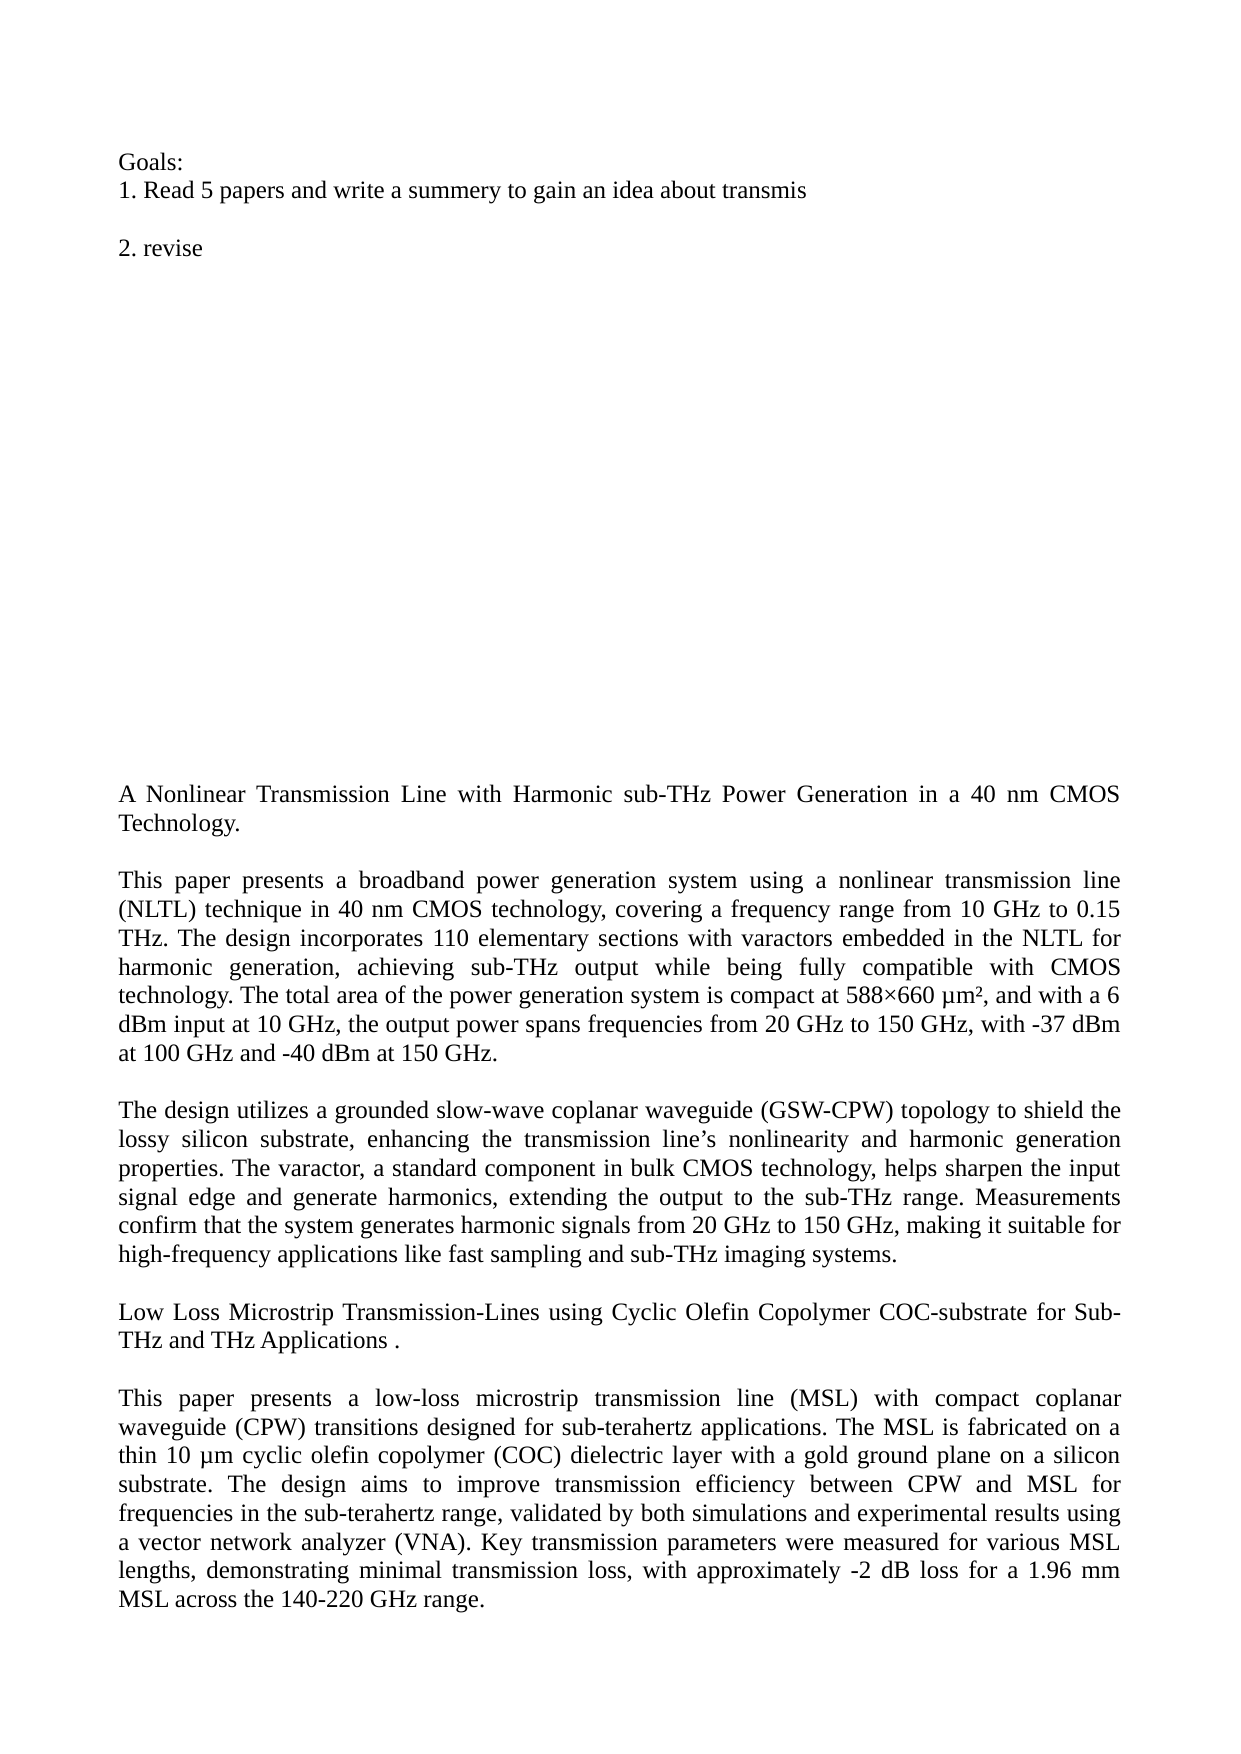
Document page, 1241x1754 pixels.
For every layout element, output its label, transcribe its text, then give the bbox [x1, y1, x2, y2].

text Low Loss Microstrip Transmission-Lines using Cyclic Olefin Copolymer COC-substrate for Sub-THz and THz Applications . [118, 1297, 1122, 1354]
text Goals: [118, 147, 1122, 176]
text 1. Read 5 papers and write a summery to gain an idea about transmis [118, 176, 1122, 204]
text A Nonlinear Transmission Line with Harmonic sub-THz Power Generation in a 40 nm CMOS Technology. [118, 779, 1122, 837]
text The design utilizes a grounded slow-wave coplanar waveguide (GSW-CPW) topology to shield the lossy silicon substrate, enhancing the transmission line’s nonlinearity and harmonic generation properties. The varactor, a standard component in bulk CMOS technology, helps sharpen the input signal edge and generate harmonics, extending the output to the sub-THz range. Measurements confirm that the system generates harmonic signals from 20 GHz to 150 GHz, making it suitable for high-frequency applications like fast sampling and sub-THz imaging systems. [118, 1096, 1122, 1268]
text This paper presents a broadband power generation system using a nonlinear transmission line (NLTL) technique in 40 nm CMOS technology, covering a frequency range from 10 GHz to 0.15 THz. The design incorporates 110 elementary sections with varactors embedded in the NLTL for harmonic generation, achieving sub-THz output while being fully compatible with CMOS technology. The total area of the power generation system is compact at 588×660 µm², and with a 6 dBm input at 10 GHz, the output power spans frequencies from 20 GHz to 150 GHz, with -37 dBm at 100 GHz and -40 dBm at 150 GHz. [118, 866, 1122, 1067]
text This paper presents a low-loss microstrip transmission line (MSL) with compact coplanar waveguide (CPW) transitions designed for sub-terahertz applications. The MSL is fabricated on a thin 10 µm cyclic olefin copolymer (COC) dielectric layer with a gold ground plane on a silicon substrate. The design aims to improve transmission efficiency between CPW and MSL for frequencies in the sub-terahertz range, validated by both simulations and experimental results using a vector network analyzer (VNA). Key transmission parameters were measured for various MSL lengths, demonstrating minimal transmission loss, with approximately -2 dB loss for a 1.96 mm MSL across the 140-220 GHz range. [118, 1383, 1122, 1613]
text 2. revise [118, 233, 1122, 262]
